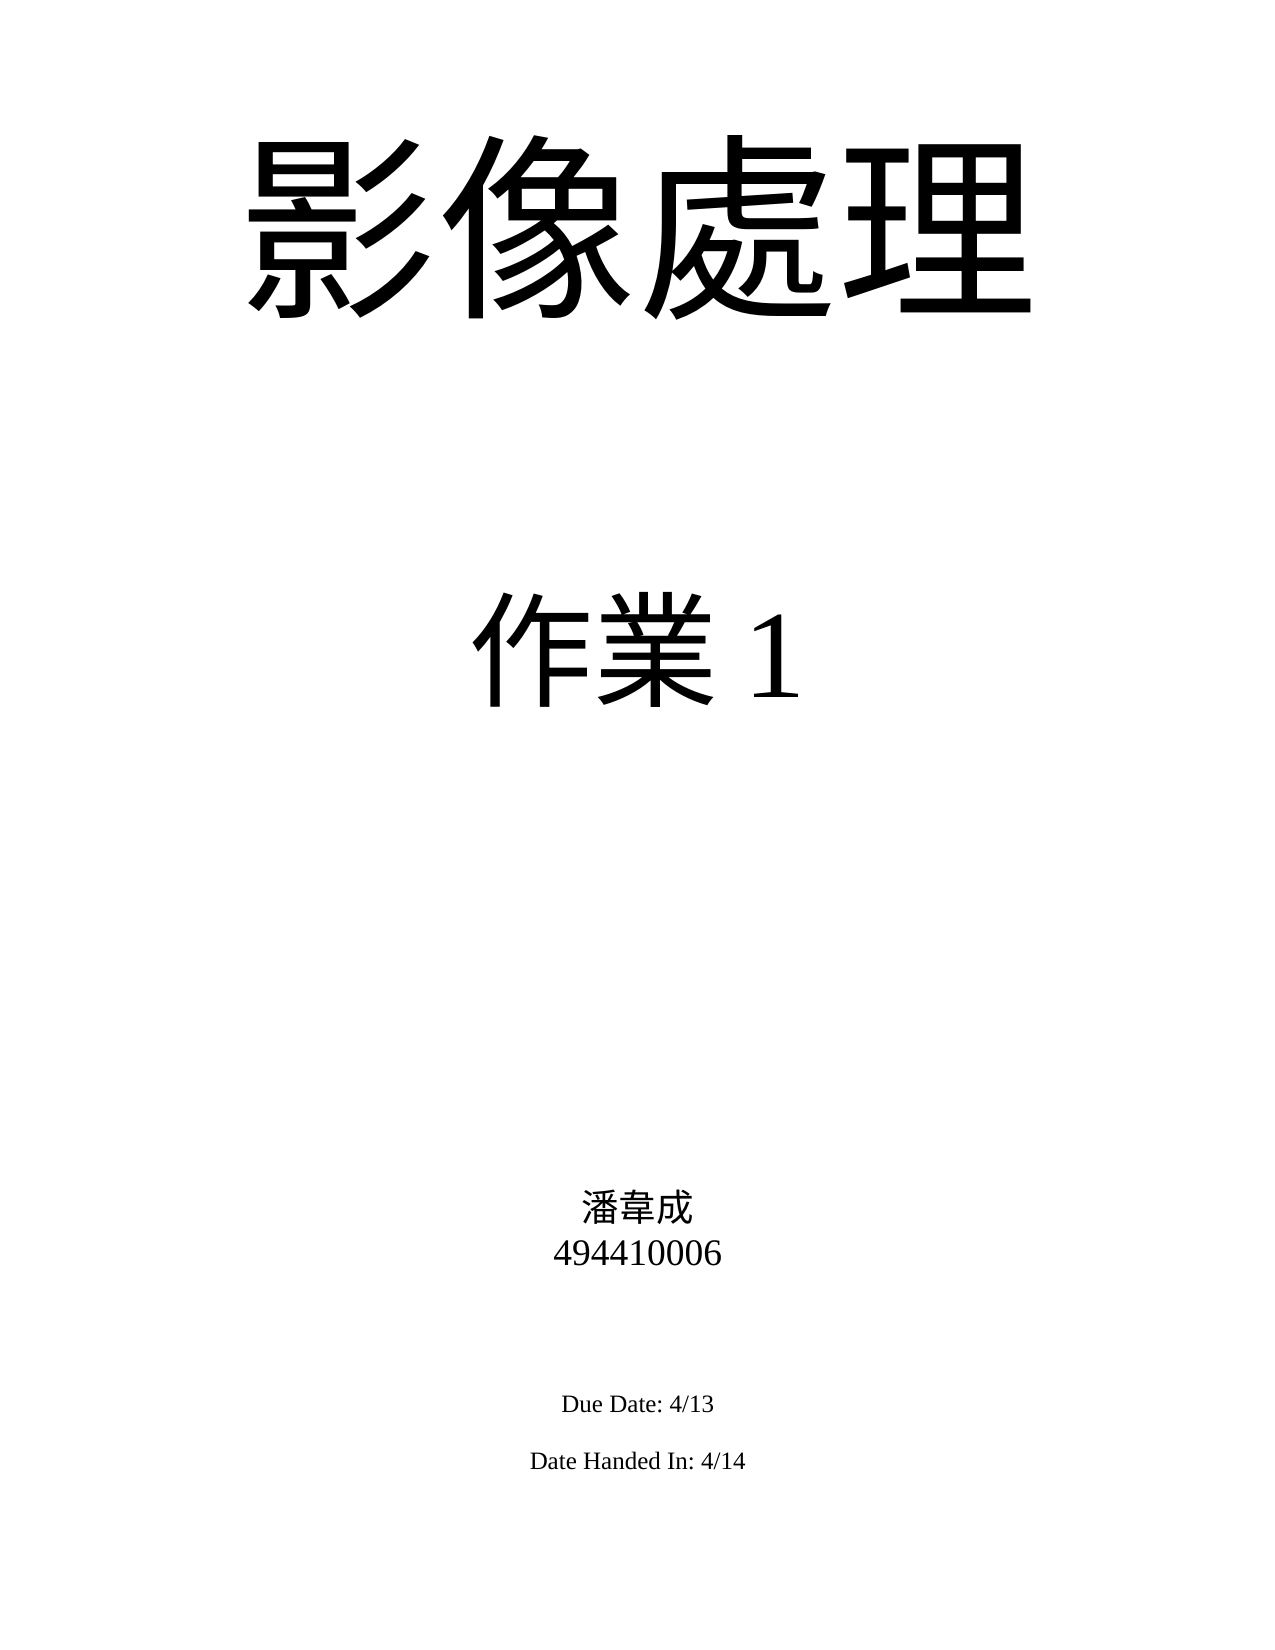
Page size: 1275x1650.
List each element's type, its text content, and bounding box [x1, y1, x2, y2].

text 作業1 [118, 581, 1157, 727]
text Due Date: 4/13 [118, 1389, 1157, 1418]
text 影像處理 [118, 118, 1157, 351]
text 潘韋成 [118, 1187, 1157, 1231]
text 494410006 [118, 1231, 1157, 1274]
text Date Handed In: 4/14 [118, 1446, 1157, 1475]
